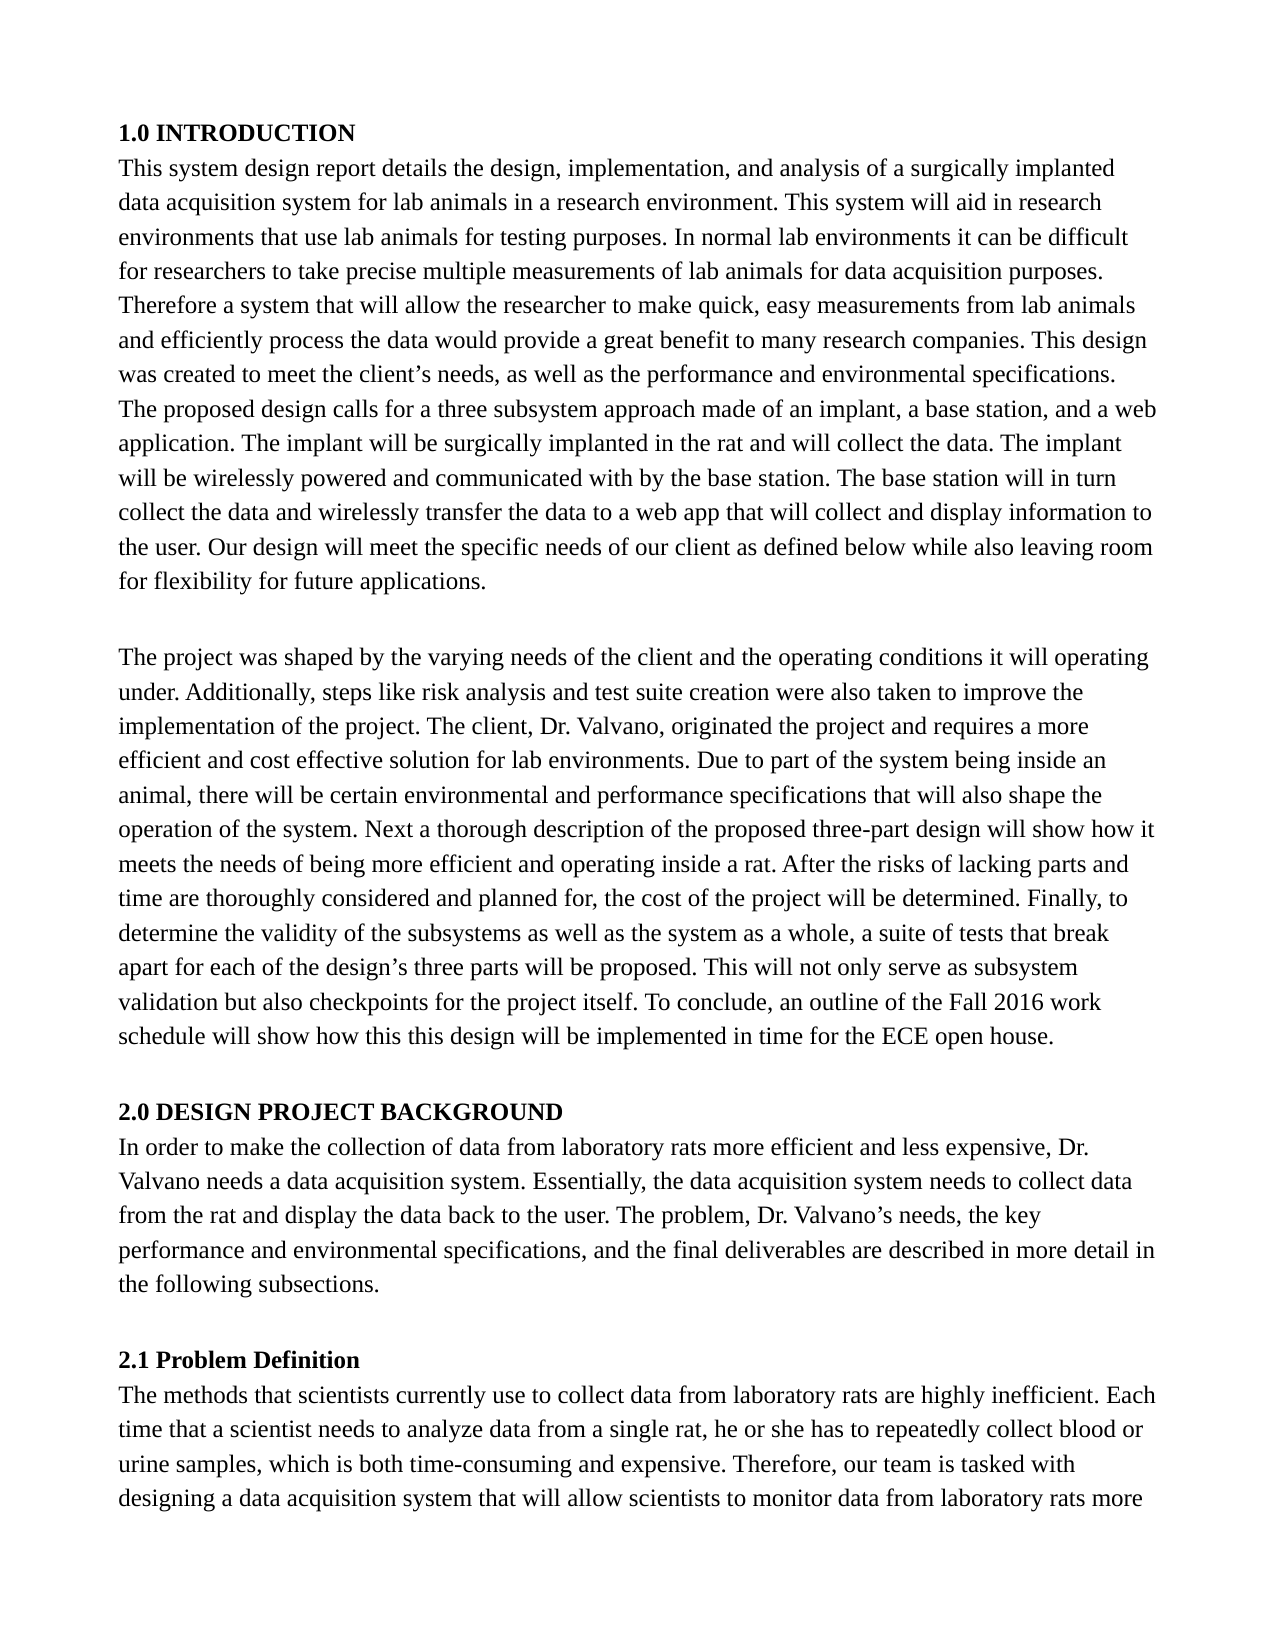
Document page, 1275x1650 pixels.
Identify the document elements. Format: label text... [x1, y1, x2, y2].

text In order to make the collection of data from laboratory rats more efficient and less expensive, Dr. Valvano needs a data acquisition system. Essentially, the data acquisition system needs to collect data from the rat and display the data back to the user. The problem, Dr. Valvano’s needs, the key performance and environmental specifications, and the final deliverables are described in more detail in the following subsections. [118, 1132, 1157, 1298]
text 2.0 DESIGN PROJECT BACKGROUND [118, 1097, 1157, 1126]
text This system design report details the design, implementation, and analysis of a surgically implanted data acquisition system for lab animals in a research environment. This system will aid in research environments that use lab animals for testing purposes. In normal lab environments it can be difficult for researchers to take precise multiple measurements of lab animals for data acquisition purposes. Therefore a system that will allow the researcher to make quick, easy measurements from lab animals and efficiently process the data would provide a great benefit to many research companies. This design was created to meet the client’s needs, as well as the performance and environmental specifications. The proposed design calls for a three subsystem approach made of an implant, a base station, and a web application. The implant will be surgically implanted in the rat and will collect the data. The implant will be wirelessly powered and communicated with by the base station. The base station will in turn collect the data and wirelessly transfer the data to a web app that will collect and display information to the user. Our design will meet the specific needs of our client as defined below while also leaving room for flexibility for future applications. [118, 153, 1157, 595]
text 2.1 Problem Definition [118, 1345, 1157, 1374]
text 1.0 INTRODUCTION [118, 118, 1157, 147]
text The project was shaped by the varying needs of the client and the operating conditions it will operating under. Additionally, steps like risk analysis and test suite creation were also taken to improve the implementation of the project. The client, Dr. Valvano, originated the project and requires a more efficient and cost effective solution for lab environments. Due to part of the system being inside an animal, there will be certain environmental and performance specifications that will also shape the operation of the system. Next a thorough description of the proposed three-part design will show how it meets the needs of being more efficient and operating inside a rat. After the risks of lacking parts and time are thoroughly considered and planned for, the cost of the project will be determined. Finally, to determine the validity of the subsystems as well as the system as a whole, a suite of tests that break apart for each of the design’s three parts will be proposed. This will not only serve as subsystem validation but also checkpoints for the project itself. To conclude, an outline of the Fall 2016 work schedule will show how this this design will be implemented in time for the ECE open house. [118, 642, 1157, 1050]
text The methods that scientists currently use to collect data from laboratory rats are highly inefficient. Each time that a scientist needs to analyze data from a single rat, he or she has to repeatedly collect blood or urine samples, which is both time-consuming and expensive. Therefore, our team is tasked with designing a data acquisition system that will allow scientists to monitor data from laboratory rats more [118, 1380, 1157, 1512]
